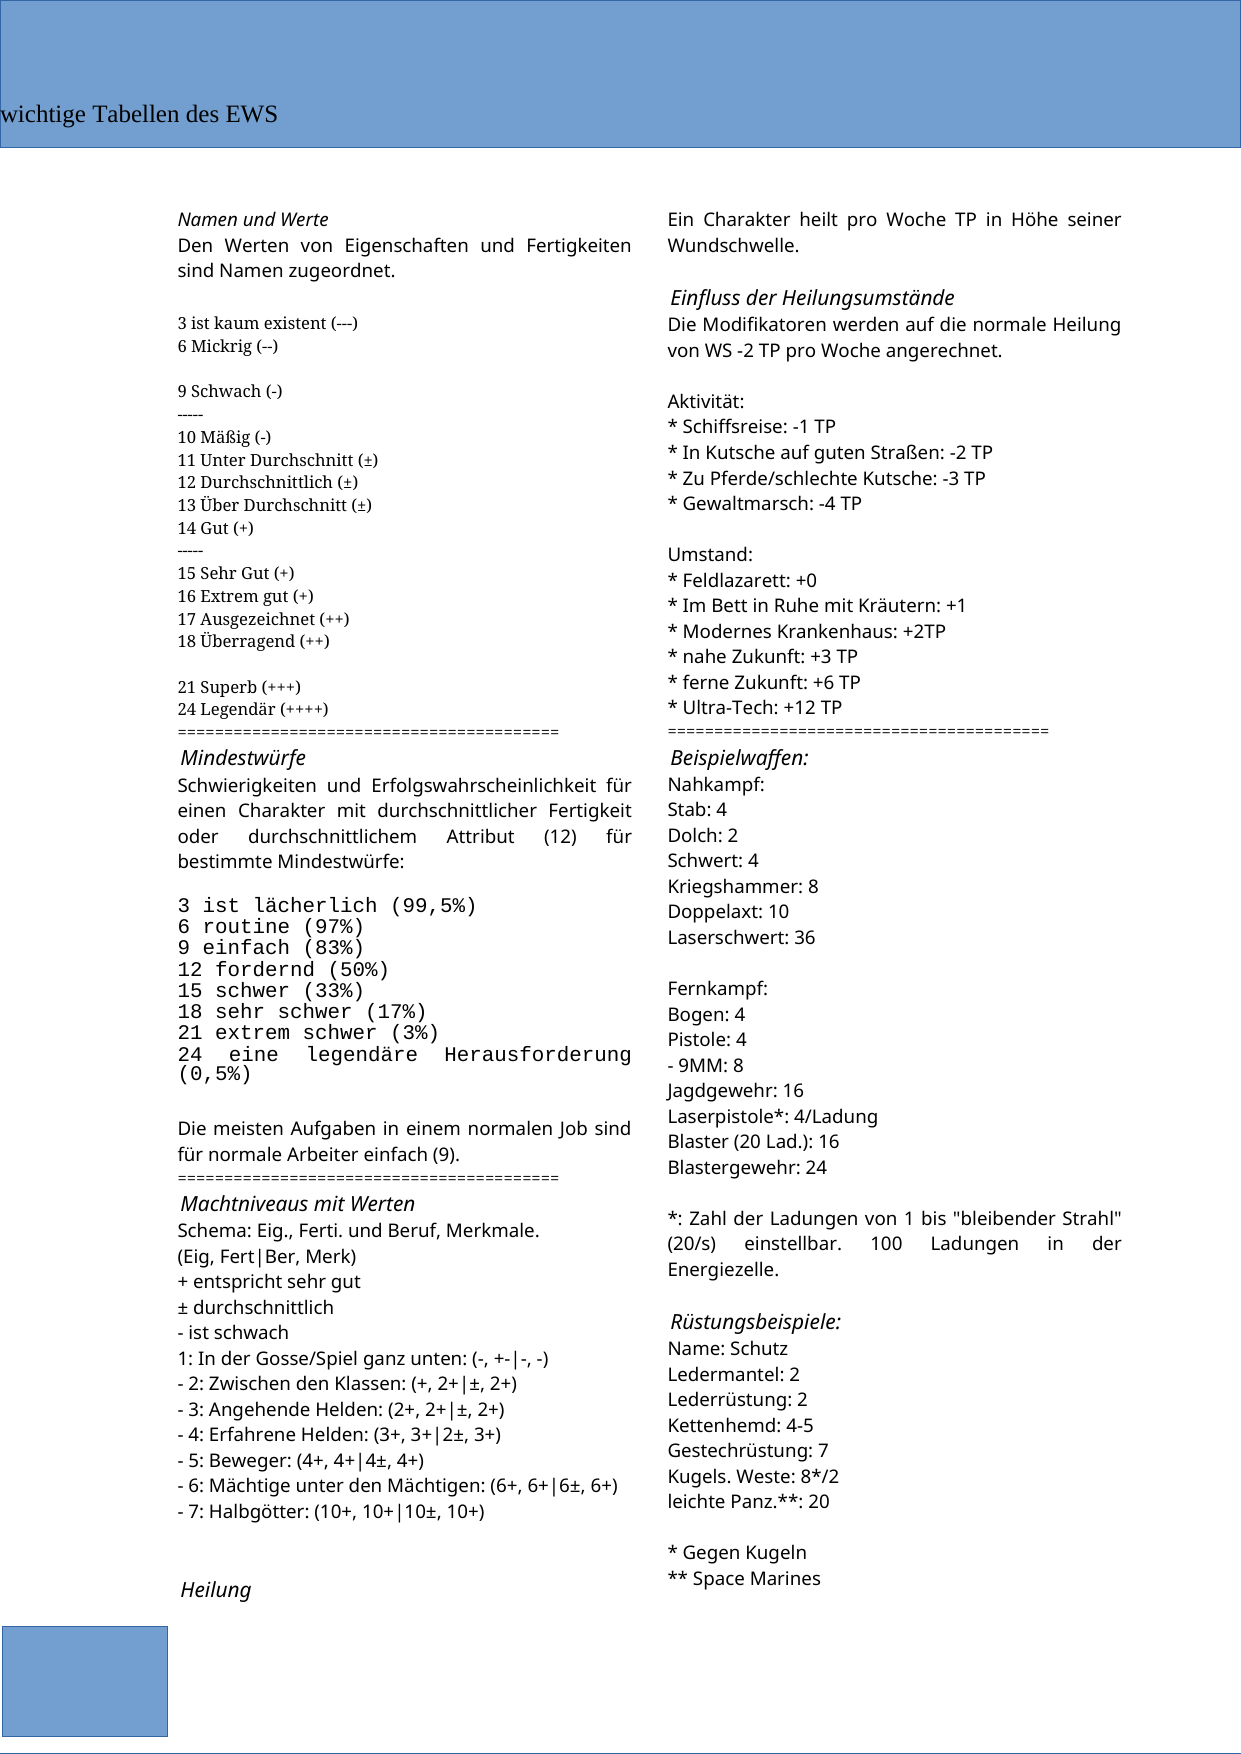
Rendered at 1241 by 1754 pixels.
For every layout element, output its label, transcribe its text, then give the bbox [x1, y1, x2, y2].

text 24 Legendär (++++) [177, 698, 632, 721]
text Doppelaxt: 10 [667, 899, 1122, 924]
text Schwierigkeiten und Erfolgswahrscheinlichkeit für einen Charakter mit durchschnittlicher Fertigkeit oder durchschnittlichem Attribut (12) für bestimmte Mindestwürfe: [177, 772, 632, 874]
text Einfluss der Heilungsumstände [670, 283, 1122, 312]
text 18 sehr schwer (17%) [177, 1001, 632, 1023]
text Blastergewehr: 24 [667, 1154, 1122, 1179]
text * Modernes Krankenhaus: +2TP [667, 618, 1122, 643]
text - 4: Erfahrene Helden: (3+, 3+|2±, 3+) [177, 1422, 632, 1447]
text * nahe Zukunft: +3 TP [667, 643, 1122, 669]
text Gestechrüstung: 7 [667, 1438, 1122, 1463]
text Lederrüstung: 2 [667, 1387, 1122, 1412]
text Heilung [180, 1575, 632, 1603]
text 24 eine legendäre Herausforderung (0,5%) [177, 1044, 632, 1087]
text Jagdgewehr: 16 [667, 1077, 1122, 1103]
text - 5: Beweger: (4+, 4+|4±, 4+) [177, 1447, 632, 1473]
text ± durchschnittlich [177, 1294, 632, 1319]
text 12 Durchschnittlich (±) [177, 471, 632, 494]
text 14 Gut (+) [177, 516, 632, 539]
text 13 Über Durchschnitt (±) [177, 494, 632, 516]
text * Zu Pferde/schlechte Kutsche: -3 TP [667, 465, 1122, 490]
text Kriegshammer: 8 [667, 873, 1122, 899]
text Dolch: 2 [667, 822, 1122, 848]
text Die Modifikatoren werden auf die normale Heilung von WS -2 TP pro Woche angerechnet. [667, 312, 1122, 363]
text Kettenhemd: 4-5 [667, 1412, 1122, 1438]
text Den Werten von Eigenschaften und Fertigkeiten sind Namen zugeordnet. [177, 232, 632, 283]
text 1: In der Gosse/Spiel ganz unten: (-, +-|-, -) [177, 1345, 632, 1371]
text leichte Panz.**: 20 [667, 1489, 1122, 1514]
text (Eig, Fert|Ber, Merk) [177, 1243, 632, 1268]
text 21 Superb (+++) [177, 675, 632, 698]
text 3 ist kaum existent (---) [177, 312, 632, 335]
text Bogen: 4 [667, 1001, 1122, 1026]
text Name: Schutz [667, 1336, 1122, 1361]
text 17 Ausgezeichnet (++) [177, 607, 632, 630]
text 9 Schwach (-) [177, 380, 632, 403]
text Rüstungsbeispiele: [670, 1307, 1122, 1336]
text Kugels. Weste: 8*/2 [667, 1463, 1122, 1489]
text Die meisten Aufgaben in einem normalen Job sind für normale Arbeiter einfach (9). [177, 1115, 632, 1166]
text Laserpistole*: 4/Ladung [667, 1103, 1122, 1128]
text * Gewaltmarsch: -4 TP [667, 490, 1122, 516]
text 10 Mäßig (-) [177, 426, 632, 448]
text Machtniveaus mit Werten [180, 1189, 632, 1217]
text - 7: Halbgötter: (10+, 10+|10±, 10+) [177, 1498, 632, 1524]
text 11 Unter Durchschnitt (±) [177, 448, 632, 471]
text 16 Extrem gut (+) [177, 584, 632, 607]
text 6 routine (97%) [177, 916, 632, 938]
text ========================================= [667, 720, 1122, 743]
text 21 extrem schwer (3%) [177, 1023, 632, 1044]
text Schwert: 4 [667, 848, 1122, 873]
text - 2: Zwischen den Klassen: (+, 2+|±, 2+) [177, 1371, 632, 1396]
text ========================================= [177, 1166, 632, 1189]
text Pistole: 4 [667, 1026, 1122, 1052]
text Laserschwert: 36 [667, 924, 1122, 950]
text * In Kutsche auf guten Straßen: -2 TP [667, 439, 1122, 465]
text Namen und Werte [177, 207, 632, 232]
text *: Zahl der Ladungen von 1 bis "bleibender Strahl" (20/s) einstellbar. 100 Ladungen in der Energiezelle. [667, 1205, 1122, 1282]
text - ist schwach [177, 1319, 632, 1345]
text 18 Überragend (++) [177, 630, 632, 653]
text Umstand: [667, 541, 1122, 567]
text Mindestwürfe [180, 743, 632, 772]
text 3 ist lächerlich (99,5%) [177, 895, 632, 916]
text * ferne Zukunft: +6 TP [667, 669, 1122, 694]
text - 3: Angehende Helden: (2+, 2+|±, 2+) [177, 1396, 632, 1422]
text Aktivität: [667, 388, 1122, 414]
text 6 Mickrig (--) [177, 335, 632, 357]
text Blaster (20 Lad.): 16 [667, 1128, 1122, 1154]
text 12 fordernd (50%) [177, 959, 632, 980]
text Beispielwaffen: [670, 743, 1122, 771]
text 9 einfach (83%) [177, 938, 632, 959]
text Nahkampf: [667, 771, 1122, 797]
text Stab: 4 [667, 797, 1122, 822]
text * Schiffsreise: -1 TP [667, 414, 1122, 439]
text * Gegen Kugeln [667, 1540, 1122, 1565]
text * Im Bett in Ruhe mit Kräutern: +1 [667, 592, 1122, 618]
text * Feldlazarett: +0 [667, 567, 1122, 592]
text Schema: Eig., Ferti. und Beruf, Merkmale. [177, 1217, 632, 1243]
text Ledermantel: 2 [667, 1361, 1122, 1387]
text Ein Charakter heilt pro Woche TP in Höhe seiner Wundschwelle. [667, 207, 1122, 258]
text Fernkampf: [667, 975, 1122, 1001]
text 15 Sehr Gut (+) [177, 562, 632, 584]
text + entspricht sehr gut [177, 1268, 632, 1294]
text ----- [177, 403, 632, 426]
text ** Space Marines [667, 1565, 1122, 1591]
text ========================================= [177, 721, 632, 743]
text 15 schwer (33%) [177, 980, 632, 1001]
text ----- [177, 539, 632, 562]
text - 6: Mächtige unter den Mächtigen: (6+, 6+|6±, 6+) [177, 1473, 632, 1498]
text - 9MM: 8 [667, 1052, 1122, 1077]
text * Ultra-Tech: +12 TP [667, 694, 1122, 720]
